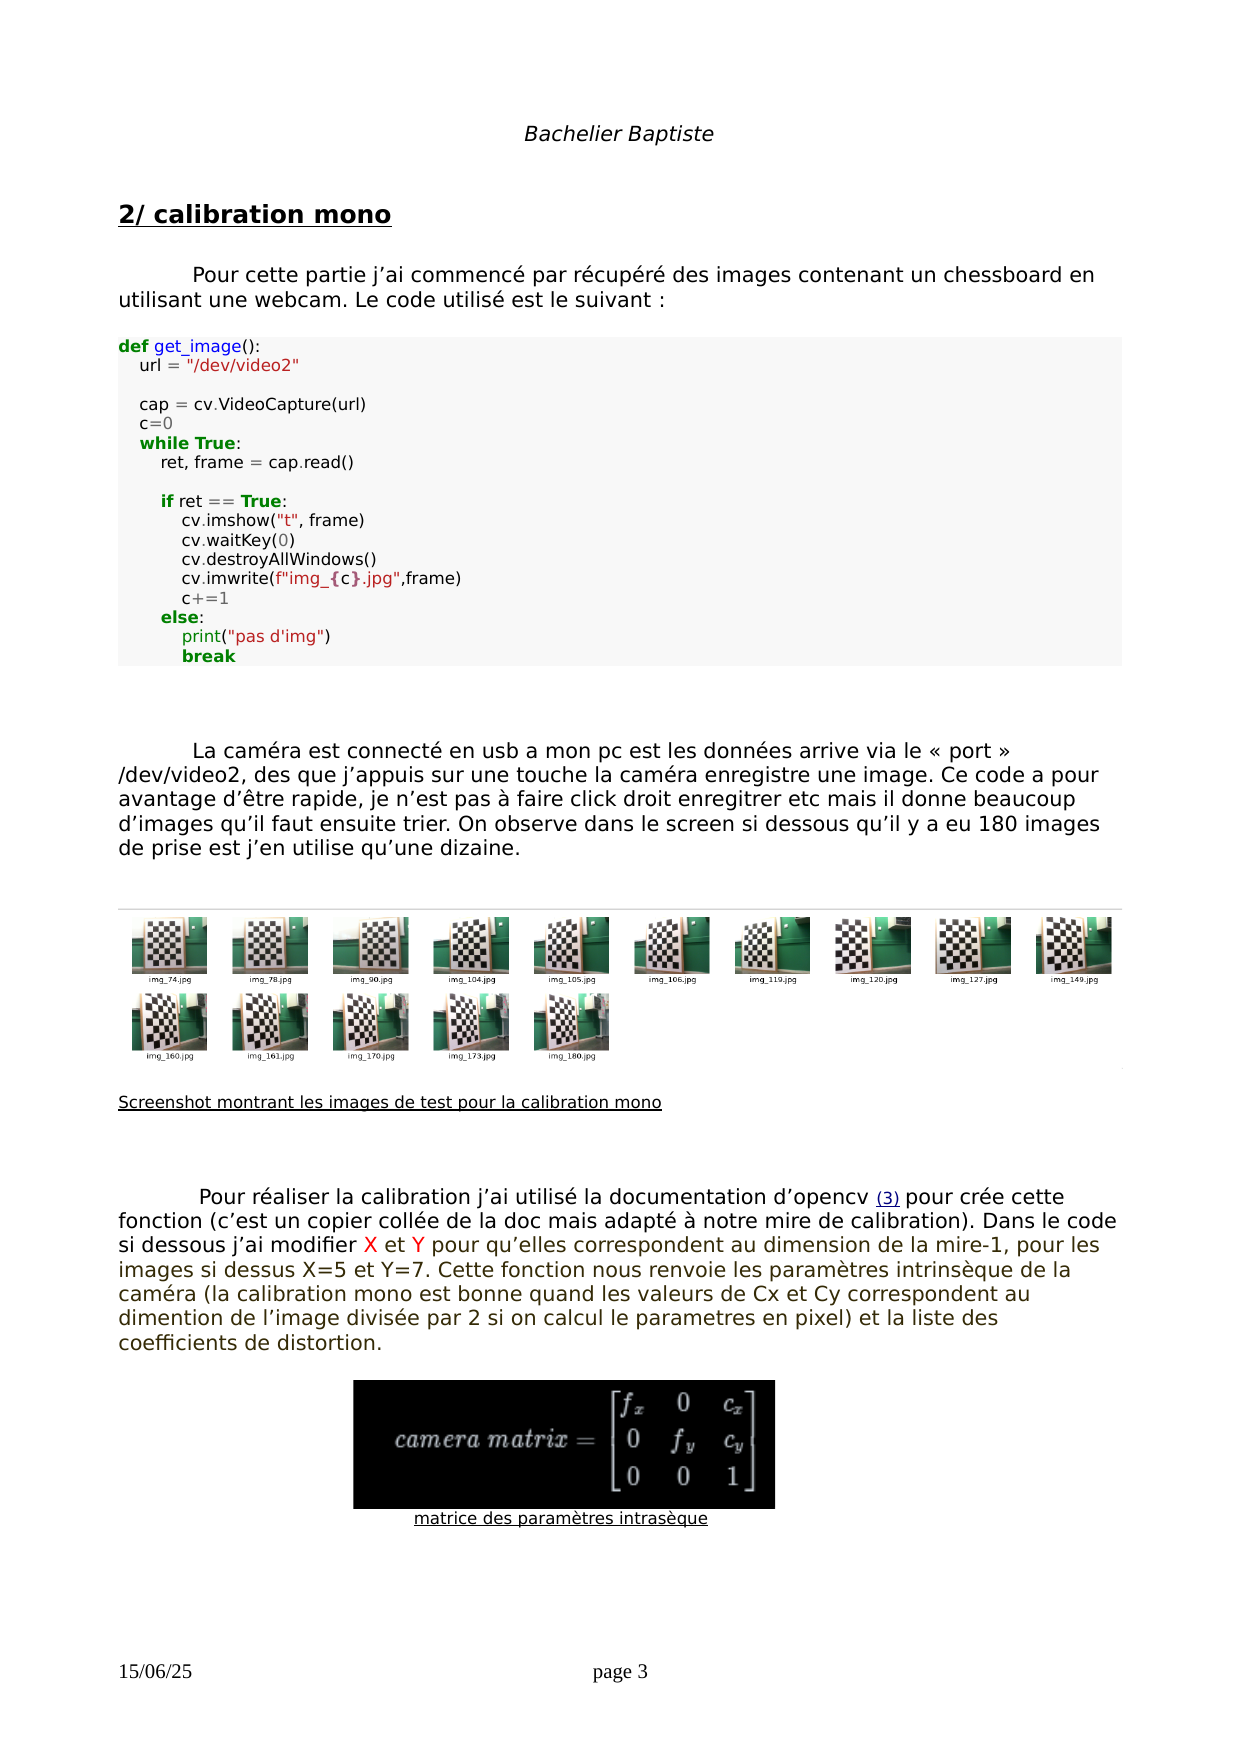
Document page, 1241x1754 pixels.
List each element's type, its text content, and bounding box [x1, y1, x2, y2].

text La caméra est connecté en usb a mon pc est les données arrive via le « port » /dev/video2, des que j’appuis sur une touche la caméra enregistre une image. Ce code a pour avantage d’être rapide, je n’est pas à faire click droit enregitrer etc mais il donne beaucoup d’images qu’il faut ensuite trier. On observe dans le screen si dessous qu’il y a eu 180 images de prise est j’en utilise qu’une dizaine. [118, 739, 1122, 860]
text def get_image(): [118, 337, 1122, 356]
text Screenshot montrant les images de test pour la calibration mono [118, 1093, 1122, 1112]
text else: [118, 608, 1122, 627]
text cv.waitKey(0) [118, 530, 1122, 550]
picture [353, 1380, 776, 1509]
text ret, frame = cap.read() [118, 453, 1122, 472]
text c+=1 [118, 588, 1122, 608]
text cv.destroyAllWindows() [118, 550, 1122, 569]
text 2/ calibration mono [118, 201, 1122, 230]
text cap = cv.VideoCapture(url) [118, 395, 1122, 414]
text print("pas d'img") [118, 627, 1122, 647]
text Pour réaliser la calibration j’ai utilisé la documentation d’opencv (3) pour crée cette fonction (c’est un copier collée de la doc mais adapté à notre mire de calibration). Dans le code si dessous j’ai modifier X et Y pour qu’elles correspondent au dimension de la mire-1, pour les images si dessus X=5 et Y=7. Cette fonction nous renvoie les paramètres intrinsèque de la caméra (la calibration mono est bonne quand les valeurs de Cx et Cy correspondent au dimention de l’image divisée par 2 si on calcul le parametres en pixel) et la liste des coefficients de distortion. [118, 1185, 1122, 1355]
text c=0 [118, 414, 1122, 433]
text Pour cette partie j’ai commencé par récupéré des images contenant un chessboard en utilisant une webcam. Le code utilisé est le suivant : [118, 259, 1122, 312]
picture [118, 908, 1123, 1069]
text cv.imshow("t", frame) [118, 511, 1122, 530]
text while True: [118, 433, 1122, 453]
text break [118, 647, 1122, 666]
text url = "/dev/video2" [118, 356, 1122, 375]
text cv.imwrite(f"img_{c}.jpg",frame) [118, 569, 1122, 588]
text matrice des paramètres intrasèque [118, 1379, 1122, 1528]
text if ret == True: [118, 492, 1122, 511]
